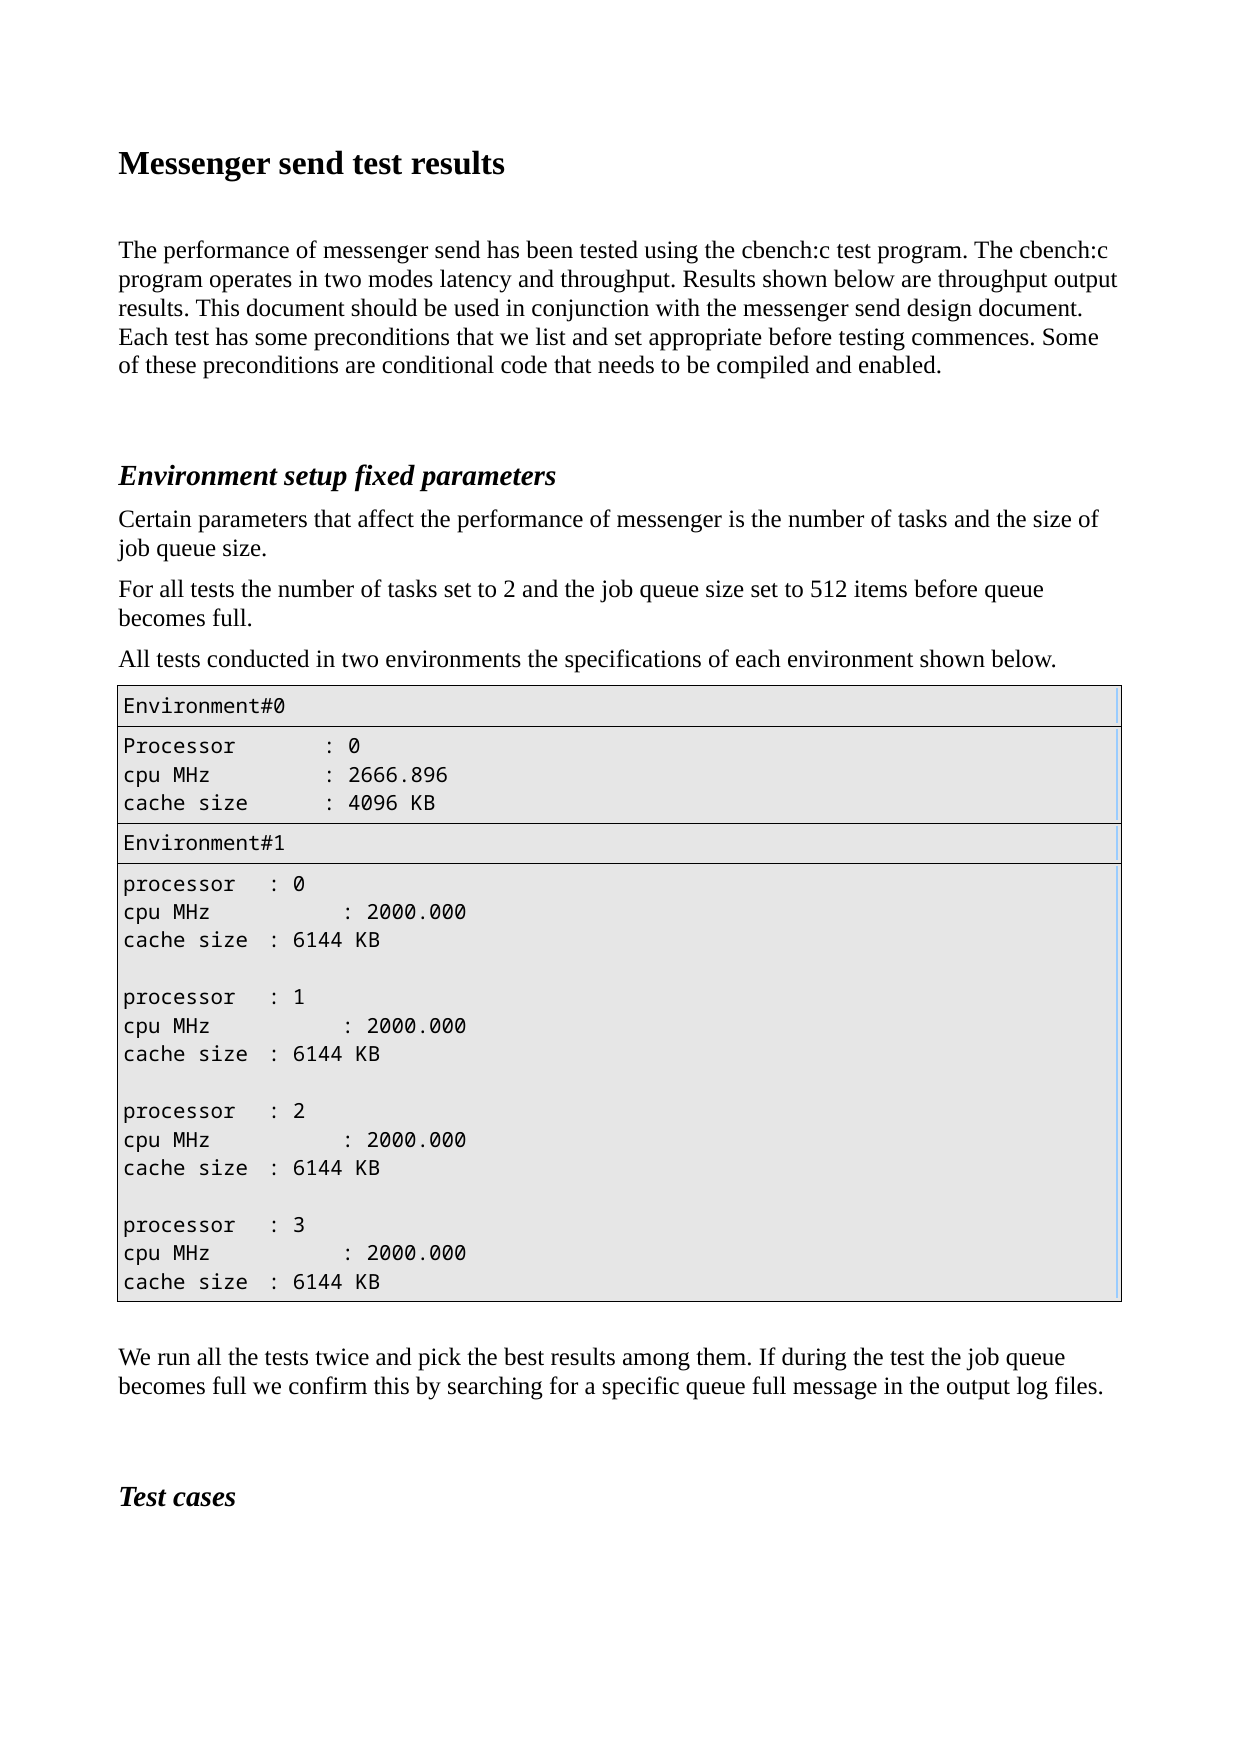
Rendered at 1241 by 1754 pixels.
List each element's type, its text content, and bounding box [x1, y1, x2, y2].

text All tests conducted in two environments the specifications of each environment shown below. [118, 644, 1122, 673]
table_cell Environment#1 [118, 824, 1121, 863]
text We run all the tests twice and pick the best results among them. If during the test the job queue becomes full we confirm this by searching for a specific queue full message in the output log files. [118, 1342, 1122, 1400]
subtitle Test cases [118, 1479, 1122, 1512]
text The performance of messenger send has been tested using the cbench:c test program. The cbench:c program operates in two modes latency and throughput. Results shown below are throughput output results. This document should be used in conjunction with the messenger send design document. Each test has some preconditions that we list and set appropriate before testing commences. Some of these preconditions are conditional code that needs to be compiled and enabled. [118, 236, 1122, 379]
table_header Environment#0 [118, 686, 1121, 726]
subtitle Environment setup fixed parameters [118, 458, 1122, 492]
text Certain parameters that affect the performance of messenger is the number of tasks and the size of job queue size. [118, 504, 1122, 562]
table_cell processor : 0 cpu MHz : 2000.000 cache size : 6144 KB processor : 1 cpu MHz : 2000.000 cache size : 6144 KB processor : 2 cpu MHz : 2000.000 cache size : 6144 KB processor : 3 cpu MHz : 2000.000 cache size : 6144 KB [118, 864, 1121, 1301]
subtitle Messenger send test results [118, 143, 1122, 182]
text For all tests the number of tasks set to 2 and the job queue size set to 512 items before queue becomes full. [118, 574, 1122, 632]
table_cell Processor : 0 cpu MHz : 2666.896 cache size : 4096 KB [118, 727, 1121, 823]
